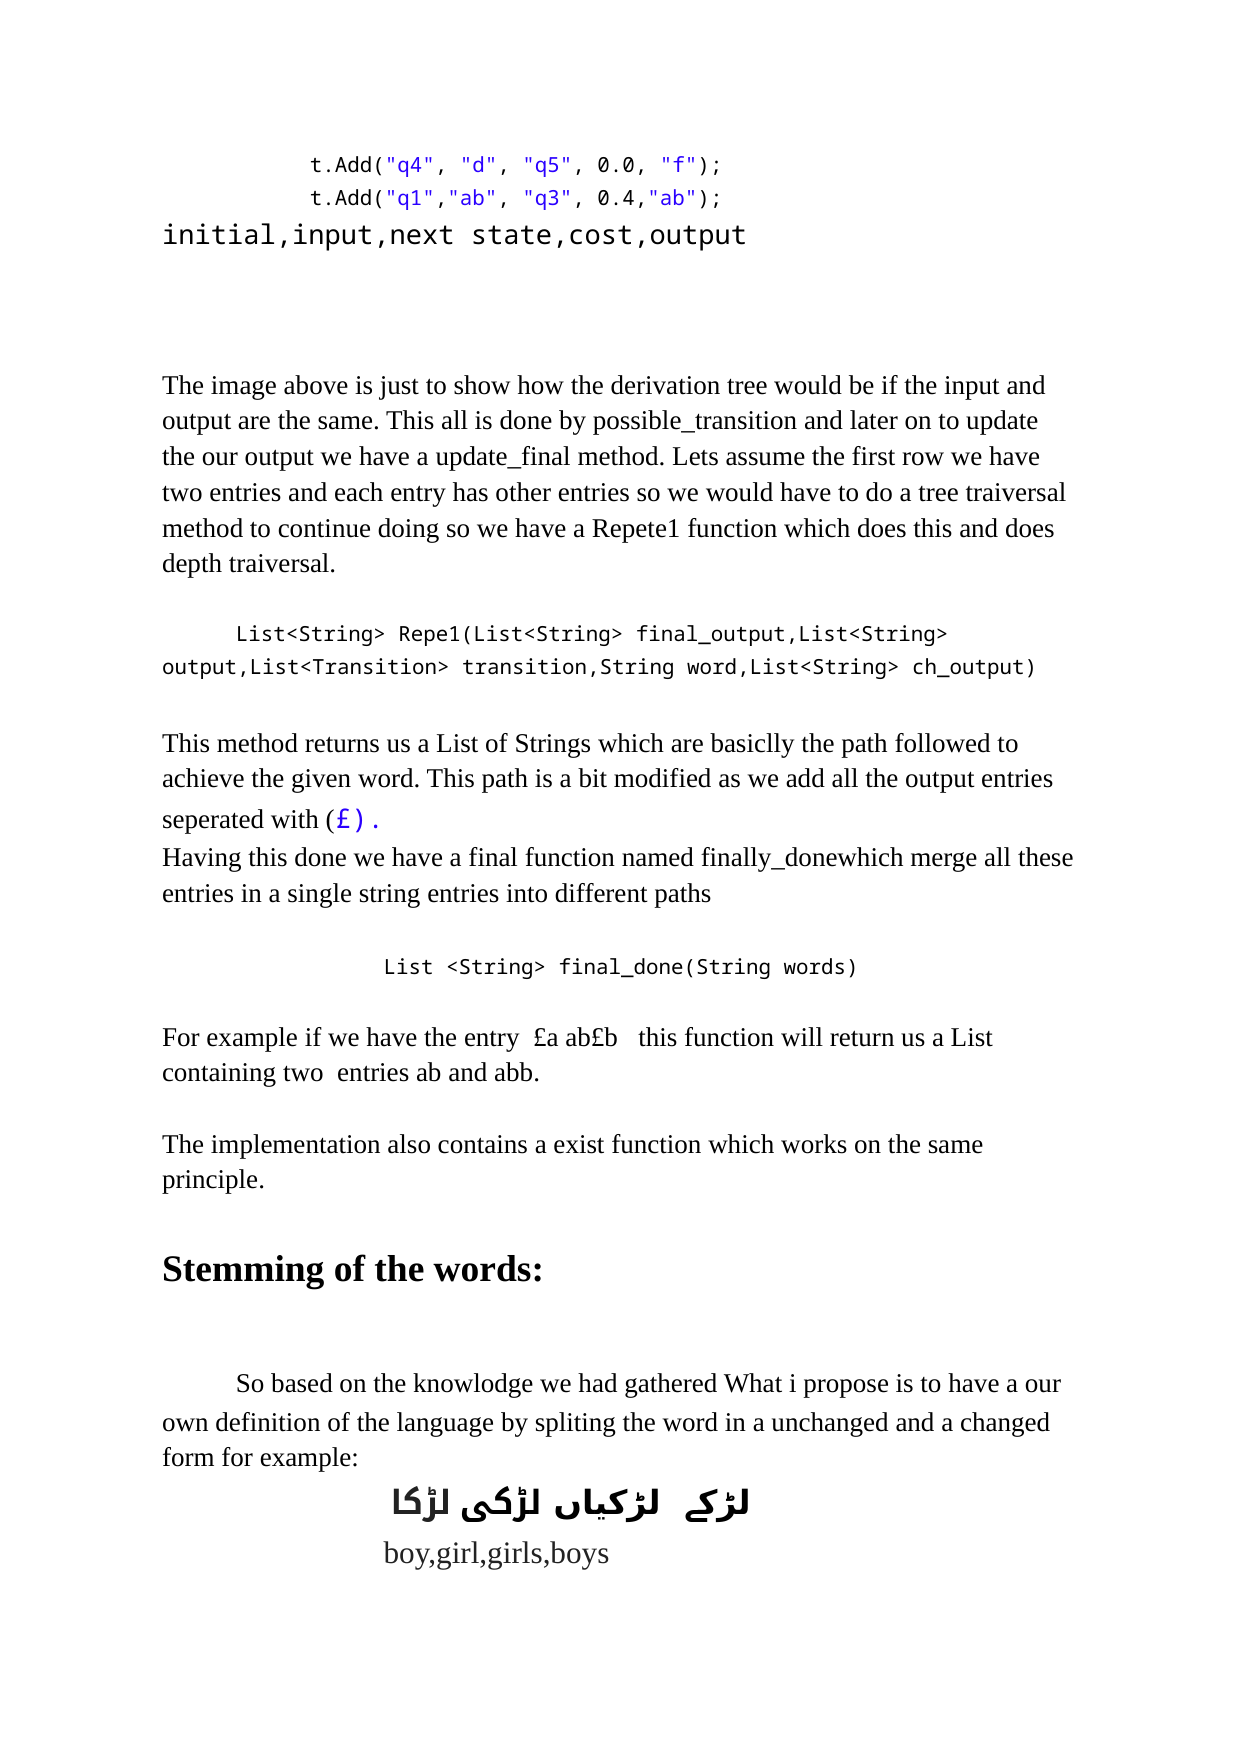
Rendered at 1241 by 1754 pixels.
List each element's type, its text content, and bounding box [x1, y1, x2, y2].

text The implementation also contains a exist function which works on the same principle. [162, 1128, 1078, 1195]
text List <String> final_done(String words) [162, 949, 1078, 980]
text The image above is just to show how the derivation tree would be if the input and output are the same. This all is done by possible_transition and later on to update the our output we have a update_final method. Lets assume the first row we have two entries and each entry has other entries so we would have to do a tree traiversal method to continue doing so we have a Repete1 function which does this and does depth traiversal. [162, 369, 1078, 578]
text t.Add("q1","ab", "q3", 0.4,"ab"); [162, 183, 1078, 211]
text t.Add("q4", "d", "q5", 0.0, "f"); [162, 150, 1078, 178]
text لڑکے لڑکیاں لڑکی لڑکا [162, 1483, 1078, 1522]
text boy,girl,girls,boys [162, 1534, 1078, 1570]
text initial,input,next state,cost,output [162, 215, 1078, 252]
text So based on the knowlodge we had gathered What i propose is to have a our own definition of the language by spliting the word in a unchanged and a changed form for example: [162, 1358, 1078, 1472]
text List<String> Repe1(List<String> final_output,List<String> output,List<Transition> transition,String word,List<String> ch_output) [162, 616, 1078, 680]
text Stemming of the words: [162, 1247, 1078, 1290]
text Having this done we have a final function named finally_donewhich merge all these entries in a single string entries into different paths [162, 842, 1078, 908]
text For example if we have the entry £a ab£b this function will return us a List containing two entries ab and abb. [162, 1021, 1078, 1087]
text This method returns us a List of Strings which are basiclly the path followed to achieve the given word. This path is a bit modified as we add all the output entries seperated with (£). [162, 727, 1078, 836]
